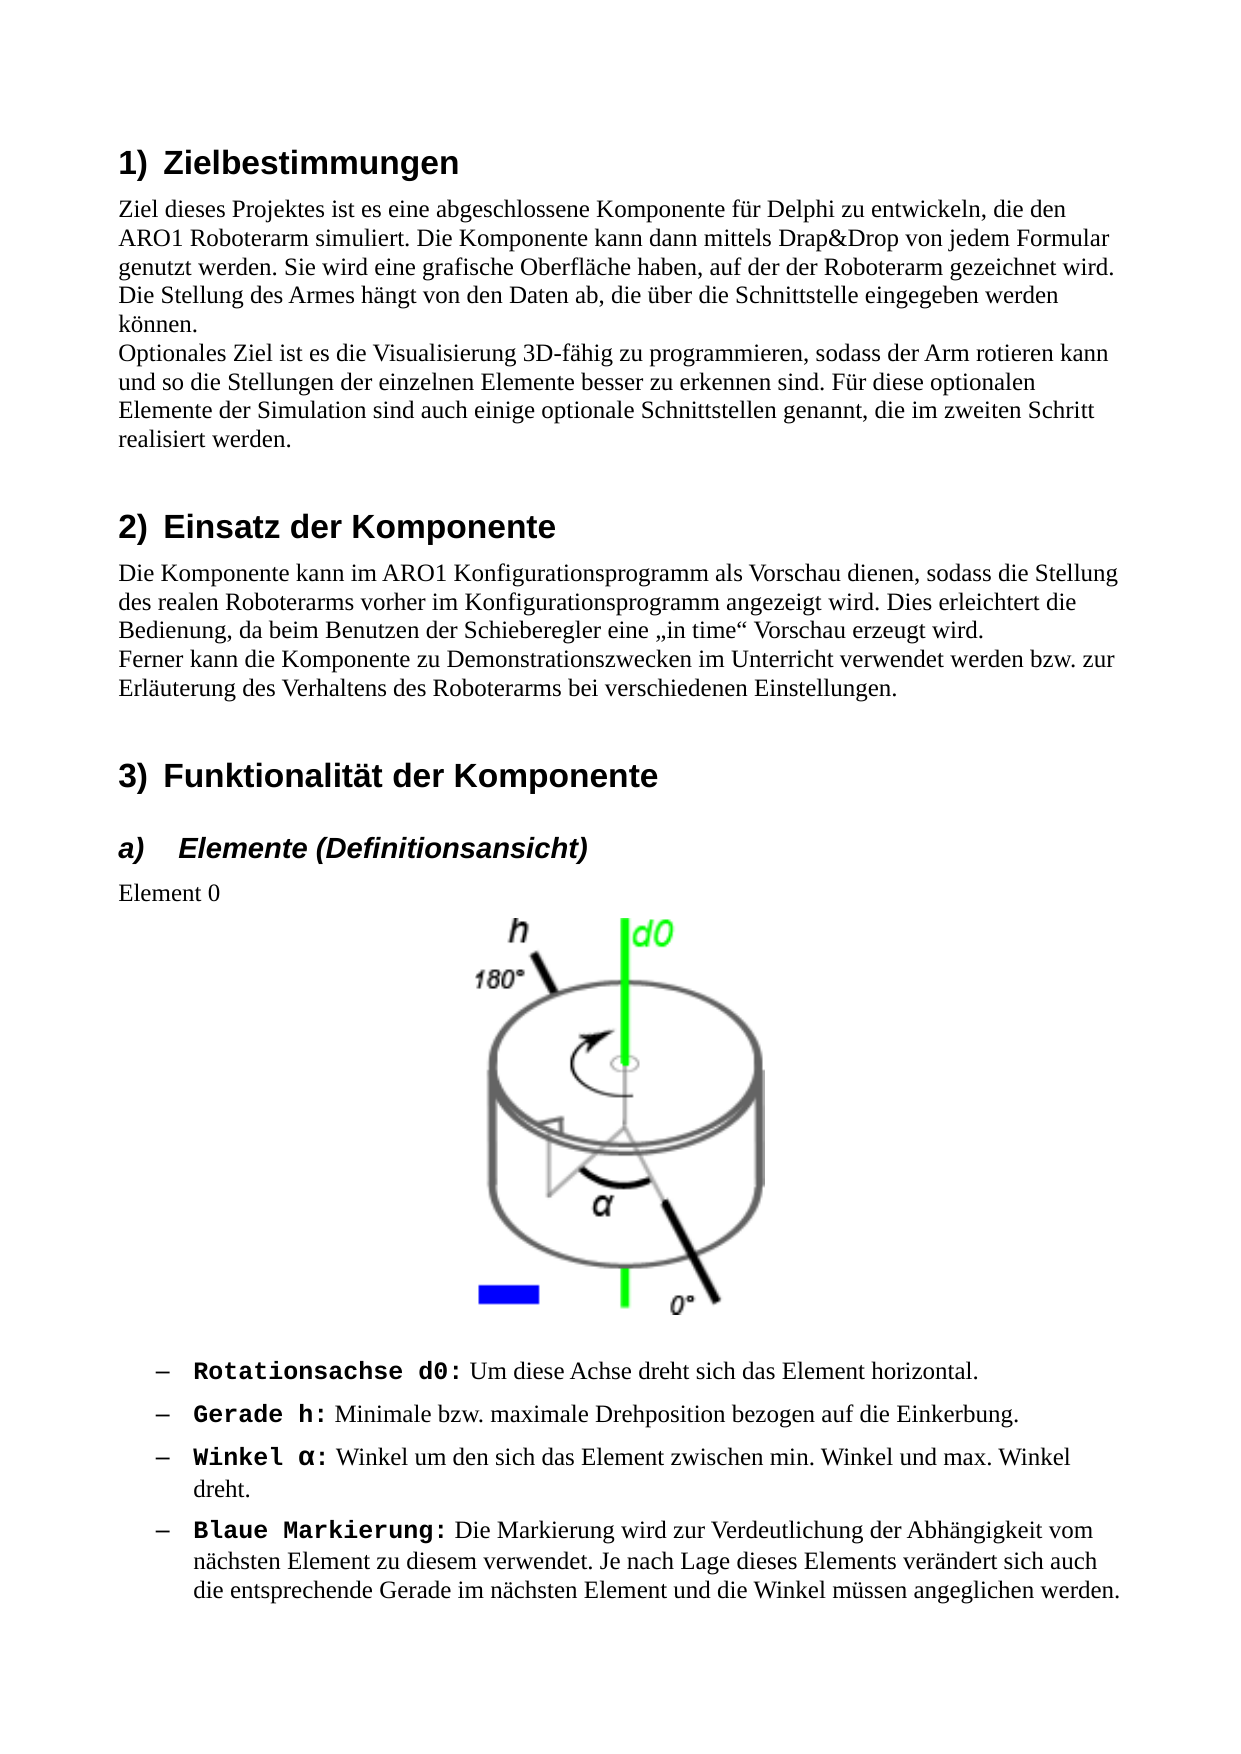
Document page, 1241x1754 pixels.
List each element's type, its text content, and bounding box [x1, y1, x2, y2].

picture [475, 918, 765, 1315]
text Die Komponente kann im ARO1 Konfigurationsprogramm als Vorschau dienen, sodass die Stellung des realen Roboterarms vorher im Konfigurationsprogramm angezeigt wird. Dies erleichtert die Bedienung, da beim Benutzen der Schieberegler eine „in time“ Vorschau erzeugt wird. [118, 558, 1122, 644]
list Winkel α: Winkel um den sich das Element zwischen min. Winkel und max. Winkel dreht. [156, 1442, 1122, 1503]
subtitle Einsatz der Komponente [118, 507, 1122, 545]
list Gerade h: Minimale bzw. maximale Drehposition bezogen auf die Einkerbung. [156, 1399, 1122, 1430]
subtitle Funktionalität der Komponente [118, 755, 1122, 794]
list Rotationsachse d0: Um diese Achse dreht sich das Element horizontal. [156, 1356, 1122, 1387]
text Ziel dieses Projektes ist es eine abgeschlossene Komponente für Delphi zu entwickeln, die den ARO1 Roboterarm simuliert. Die Komponente kann dann mittels Drap&Drop von jedem Formular genutzt werden. Sie wird eine grafische Oberfläche haben, auf der der Roboterarm gezeichnet wird. Die Stellung des Armes hängt von den Daten ab, die über die Schnittstelle eingegeben werden können. [118, 194, 1122, 338]
text Ferner kann die Komponente zu Demonstrationszwecken im Unterricht verwendet werden bzw. zur Erläuterung des Verhaltens des Roboterarms bei verschiedenen Einstellungen. [118, 644, 1122, 702]
subtitle Zielbestimmungen [118, 143, 1122, 182]
list Blaue Markierung: Die Markierung wird zur Verdeutlichung der Abhängigkeit vom nächsten Element zu diesem verwendet. Je nach Lage dieses Elements verändert sich auch die entsprechende Gerade im nächsten Element und die Winkel müssen angeglichen werden. [156, 1515, 1122, 1603]
text Element 0 [118, 878, 1122, 906]
subtitle Elemente (Definitionsansicht) [118, 832, 1122, 865]
text Optionales Ziel ist es die Visualisierung 3D-fähig zu programmieren, sodass der Arm rotieren kann und so die Stellungen der einzelnen Elemente besser zu erkennen sind. Für diese optionalen Elemente der Simulation sind auch einige optionale Schnittstellen genannt, die im zweiten Schritt realisiert werden. [118, 338, 1122, 453]
